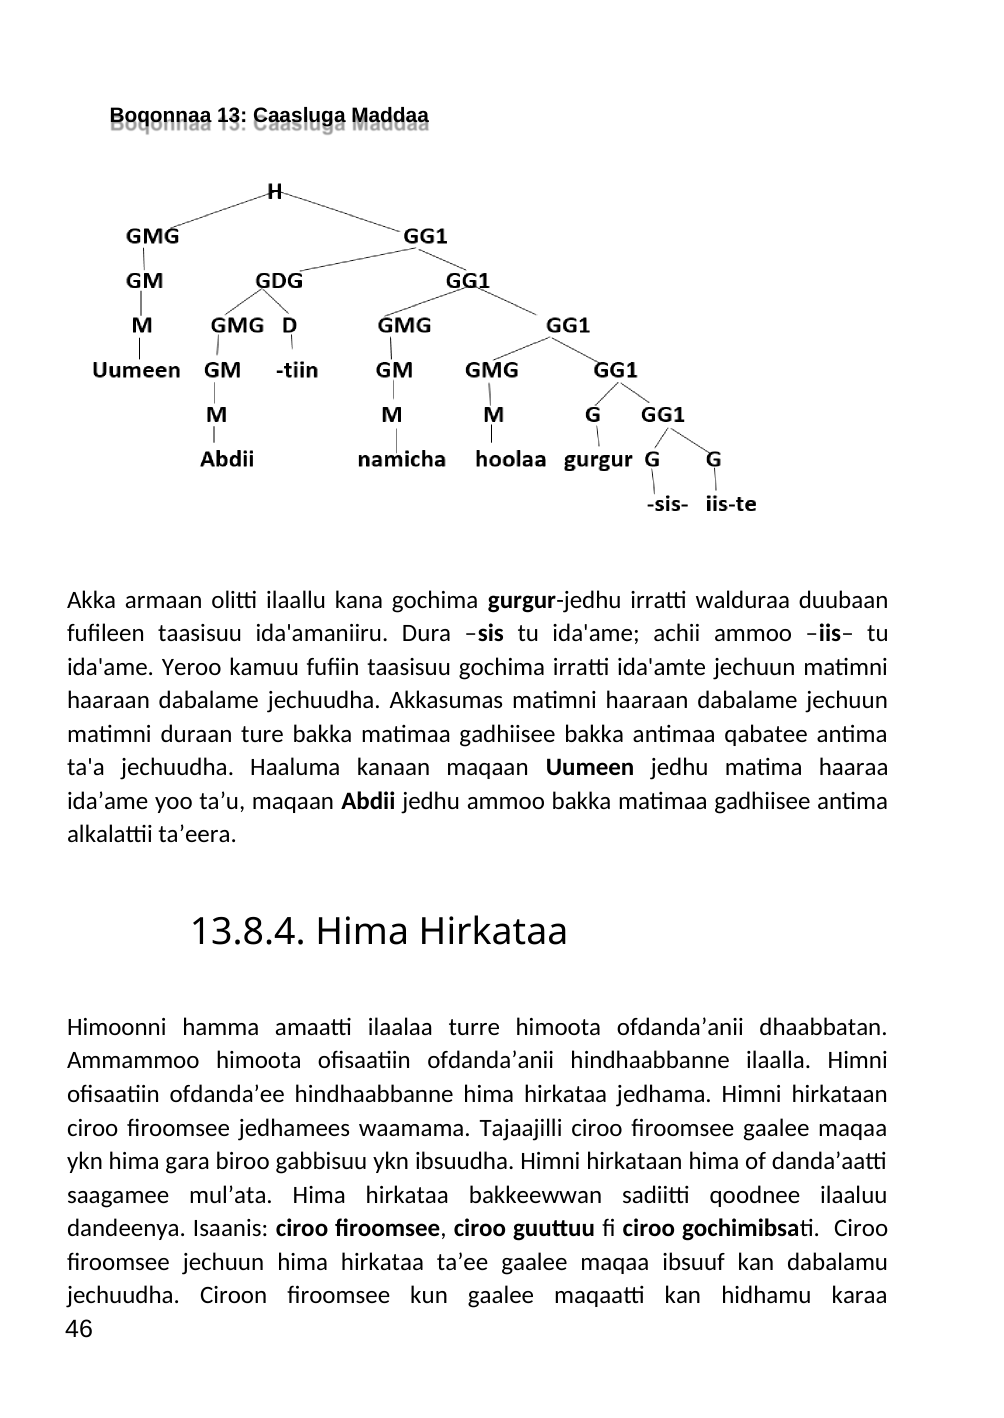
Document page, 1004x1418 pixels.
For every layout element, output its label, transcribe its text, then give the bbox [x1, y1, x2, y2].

text Akka armaan olitti ilaallu kana gochima gurgur-jedhu irratti walduraa duubaan fufileen taasisuu ida'amaniiru. Dura –sis tu ida'ame; achii ammoo –iis– tu ida'ame. Yeroo kamuu fufiin taasisuu gochima irratti ida'amte jechuun matimni haaraan dabalame jechuudha. Akkasumas matimni haaraan dabalame jechuun matimni duraan ture bakka matimaa gadhiisee bakka antimaa qabatee antima ta'a jechuudha. Haaluma kanaan maqaan Uumeen jedhu matima haaraa ida’ame yoo ta’u, maqaan Abdii jedhu ammoo bakka matimaa gadhiisee antima alkalattii ta’eera. [67, 584, 889, 849]
picture [61, 152, 774, 546]
text Himoonni hamma amaatti ilaalaa turre himoota ofdanda’anii dhaabbatan. Ammammoo himoota ofisaatiin ofdanda’anii hindhaabbanne ilaalla. Himni ofisaatiin ofdanda’ee hindhaabbanne hima hirkataa jedhama. Himni hirkataan ciroo firoomsee jedhamees waamama. Tajaajilli ciroo firoomsee gaalee maqaa ykn hima gara biroo gabbisuu ykn ibsuudha. Himni hirkataan hima of danda’aatti saagamee mul’ata. Hima hirkataa bakkeewwan sadiitti qoodnee ilaaluu dandeenya. Isaanis: ciroo firoomsee, ciroo guuttuu fi ciroo gochimibsati. Ciroo firoomsee jechuun hima hirkataa ta’ee gaalee maqaa ibsuuf kan dabalamu jechuudha. Ciroon firoomsee kun gaalee maqaatti kan hidhamu karaa [67, 1011, 889, 1310]
subtitle 13.8.4. Hima Hirkataa [189, 904, 895, 955]
picture [95, 102, 455, 149]
